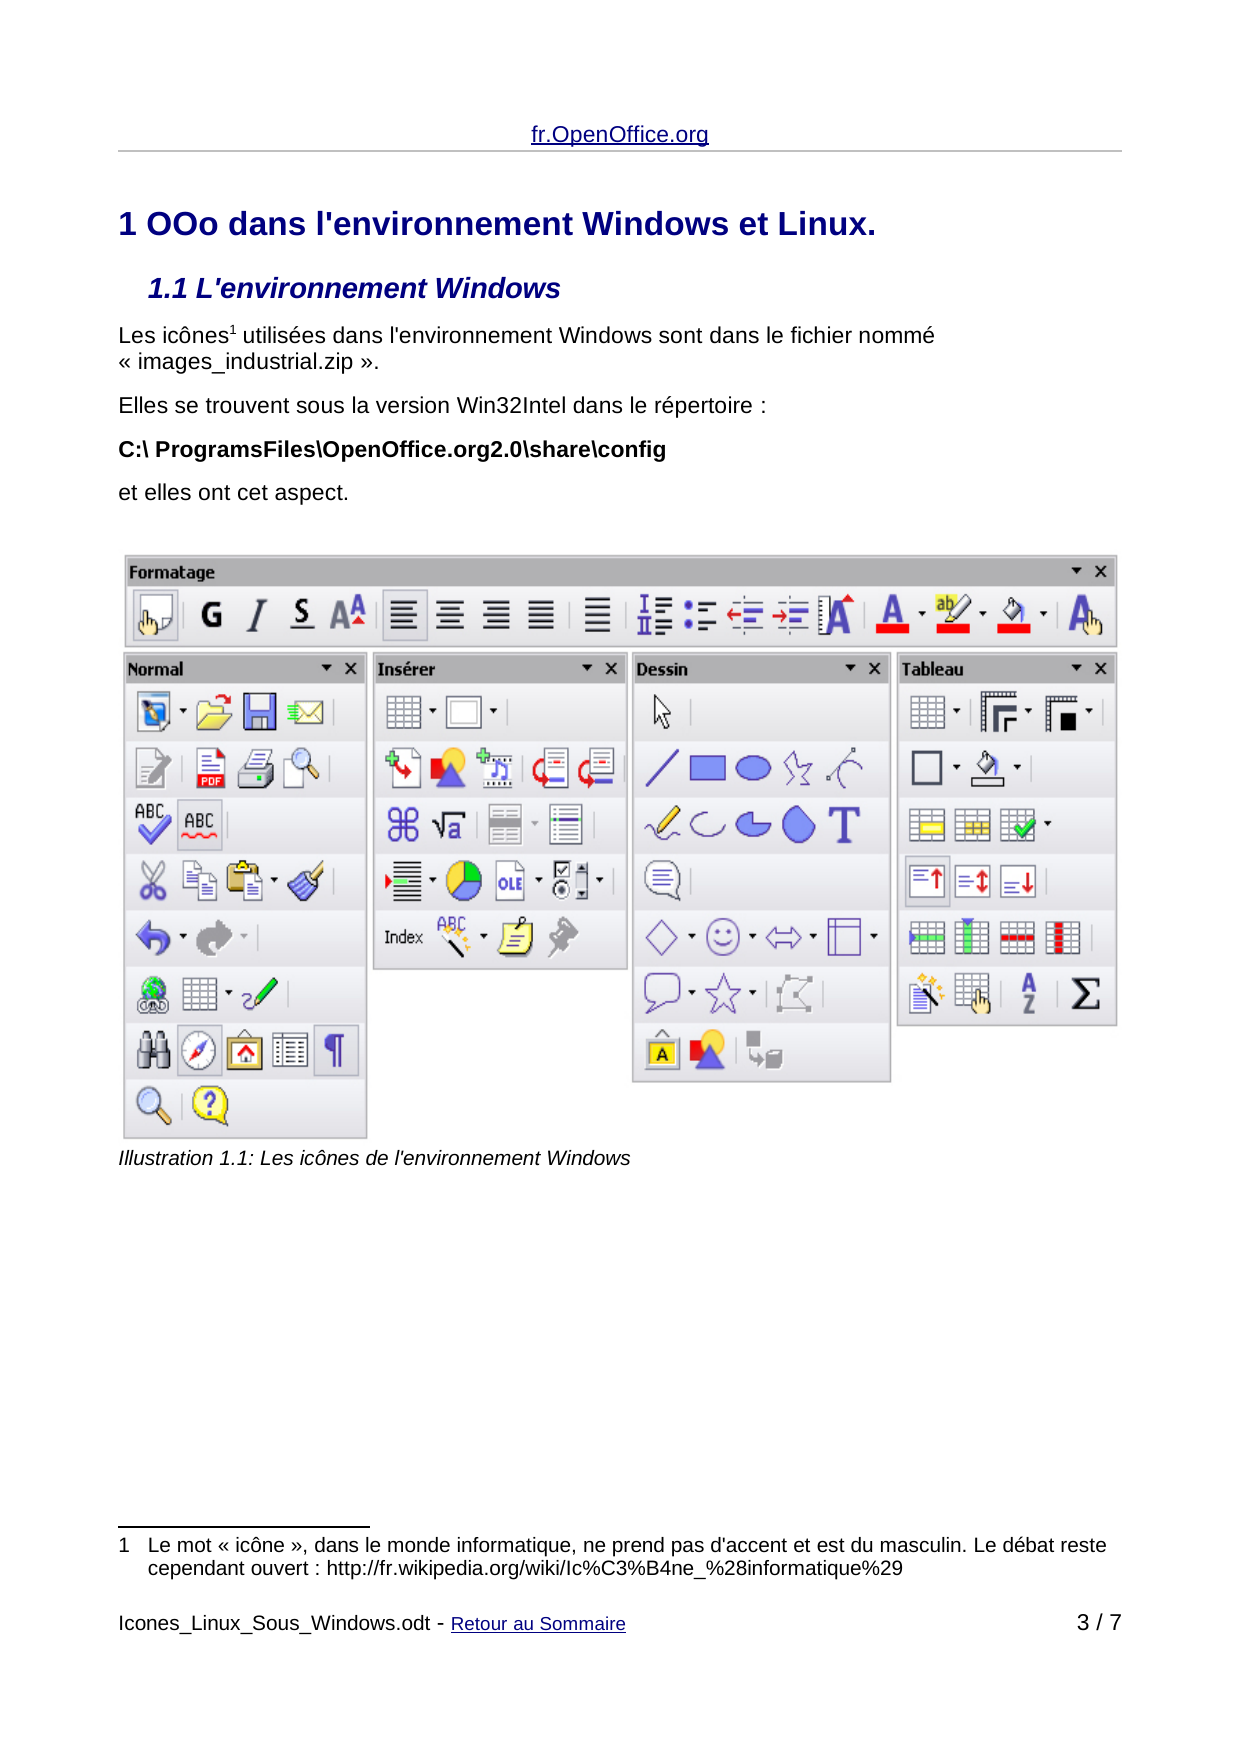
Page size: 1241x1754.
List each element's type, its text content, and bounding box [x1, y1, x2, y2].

text et elles ont cet aspect. [118, 480, 1122, 506]
text Les icônes utilisées dans l'environnement Windows sont dans le fichier nommé « images_industrial.zip ». [118, 322, 1122, 374]
subtitle OOo dans l'environnement Windows et Linux. [118, 205, 1122, 243]
picture [118, 549, 1123, 1147]
subtitle L'environnement Windows [148, 272, 1122, 305]
text Illustration 1.1: Les icônes de l'environnement Windows [118, 1147, 1122, 1170]
text Elles se trouvent sous la version Win32Intel dans le répertoire : [118, 392, 1122, 418]
text Le mot « icône », dans le monde informatique, ne prend pas d'accent et est du masculin. Le débat reste cependant ouvert : http://fr.wikipedia.org/wiki/Ic%C3%B4ne_%28informatique%29 [118, 1533, 1122, 1580]
text C:\ ProgramsFiles\OpenOffice.org2.0\share\config [118, 436, 1122, 462]
